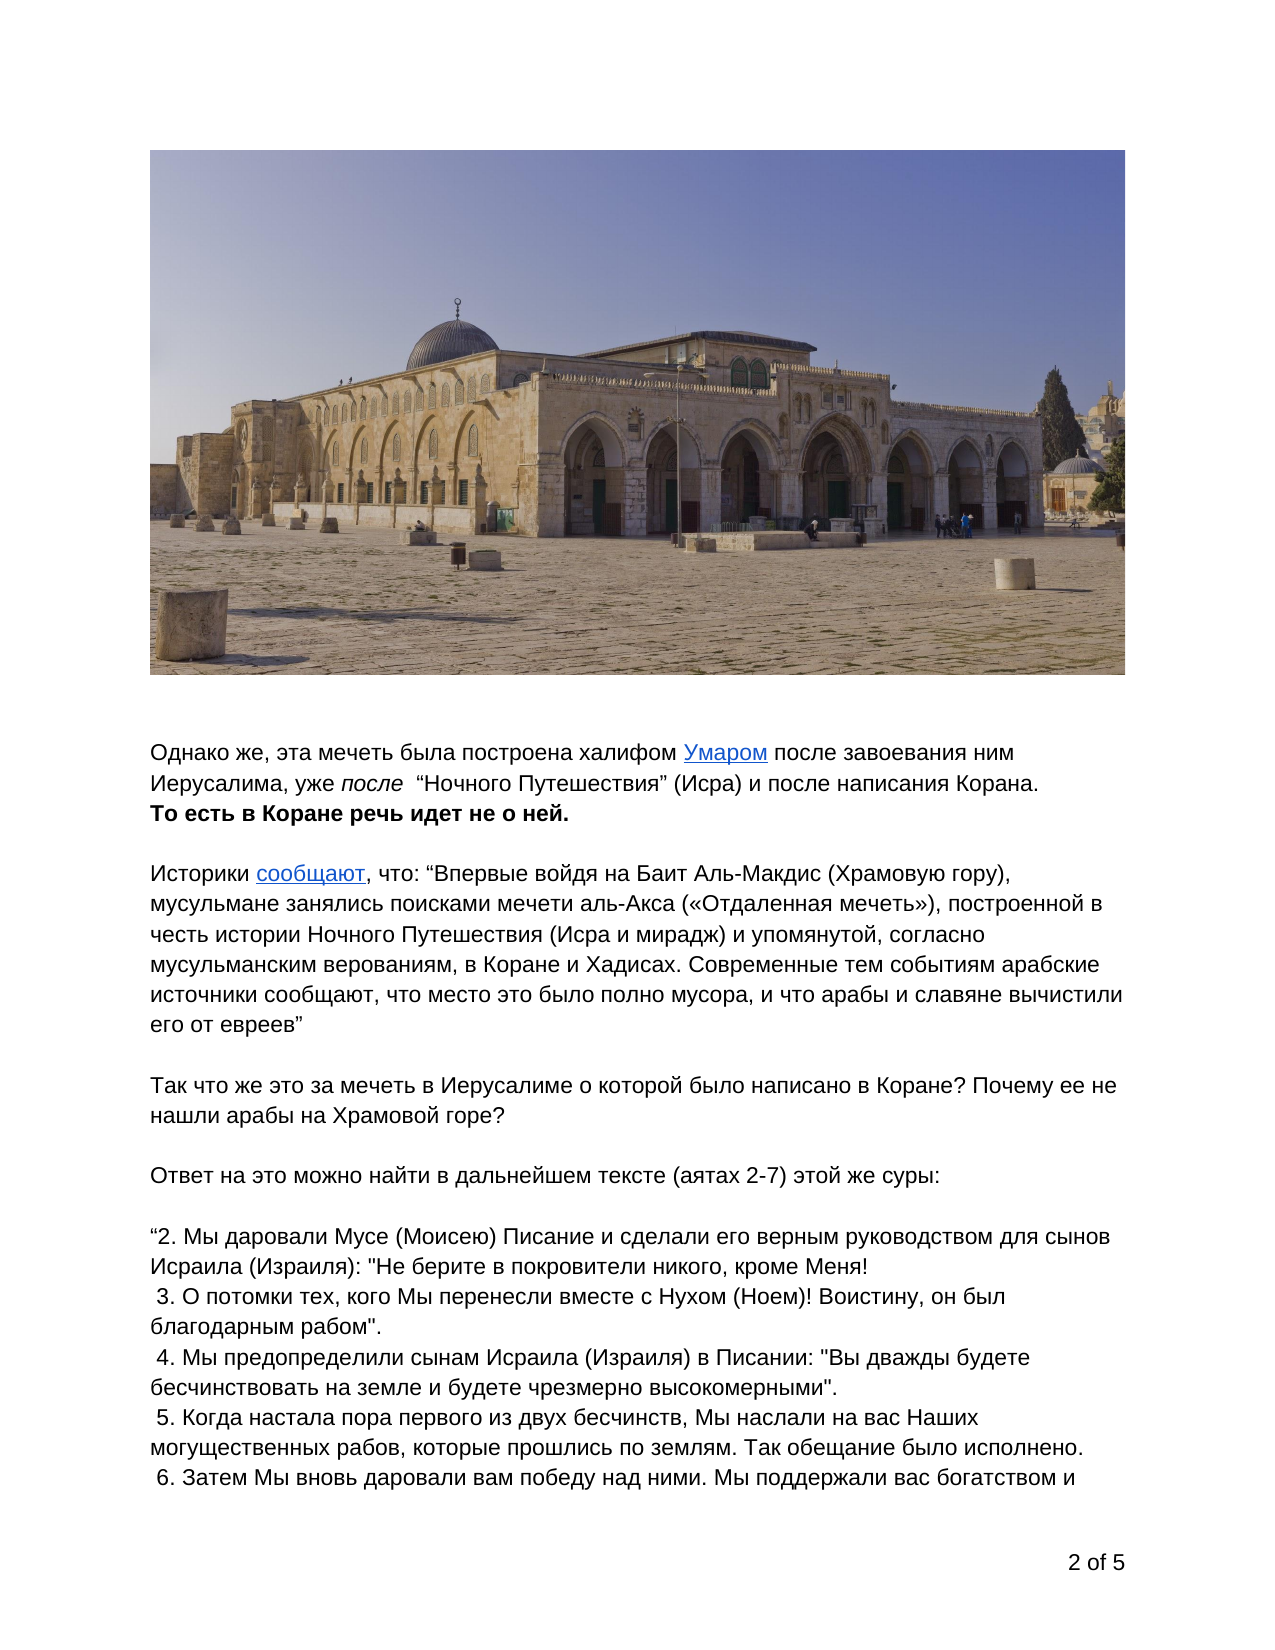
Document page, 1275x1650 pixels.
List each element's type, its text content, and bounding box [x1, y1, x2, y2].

text 5. Когда настала пора первого из двух бесчинств, Мы наслали на вас Наших могущественных рабов, которые прошлись по землям. Так обещание было исполнено. [150, 1404, 1125, 1460]
text Однако же, эта мечеть была построена халифом Умаром после завоевания ним Иерусалима, уже после “Ночного Путешествия” (Исра) и после написания Корана. [150, 739, 1125, 796]
text Так что же это за мечеть в Иерусалиме о которой было написано в Коране? Почему ее не нашли арабы на Храмовой горе? Ответ на это можно найти в дальнейшем тексте (аятах 2-7) этой же суры: “2. Мы даровали Мусе (Моисею) Писание и сделали его верным руководством для сынов Исраила (Израиля): "Не берите в покровители никого, кроме Меня! [150, 1072, 1125, 1279]
picture [150, 150, 1125, 675]
text 6. Затем Мы вновь даровали вам победу над ними. Мы поддержали вас богатством и [150, 1464, 1125, 1491]
text 3. О потомки тех, кого Мы перенесли вместе с Нухом (Ноем)! Воистину, он был благодарным рабом". [150, 1283, 1125, 1339]
text 4. Мы предопределили сынам Исраила (Израиля) в Писании: "Вы дважды будете бесчинствовать на земле и будете чрезмерно высокомерными". [150, 1343, 1125, 1400]
text То есть в Коране речь идет не о ней. [150, 800, 1125, 826]
text [150, 675, 1125, 705]
text Историки сообщают, что: “Впервые войдя на Баит Аль-Макдис (Храмовую гору), мусульмане занялись поисками мечети аль-Акса («Отдаленная мечеть»), построенной в честь истории Ночного Путешествия (Исра и мирадж) и упомянутой, согласно мусульманским верованиям, в Коране и Хадисах. Современные тем событиям арабские источники сообщают, что место это было полно мусора, и что арабы и славяне вычистили его от евреев” [150, 830, 1125, 1037]
